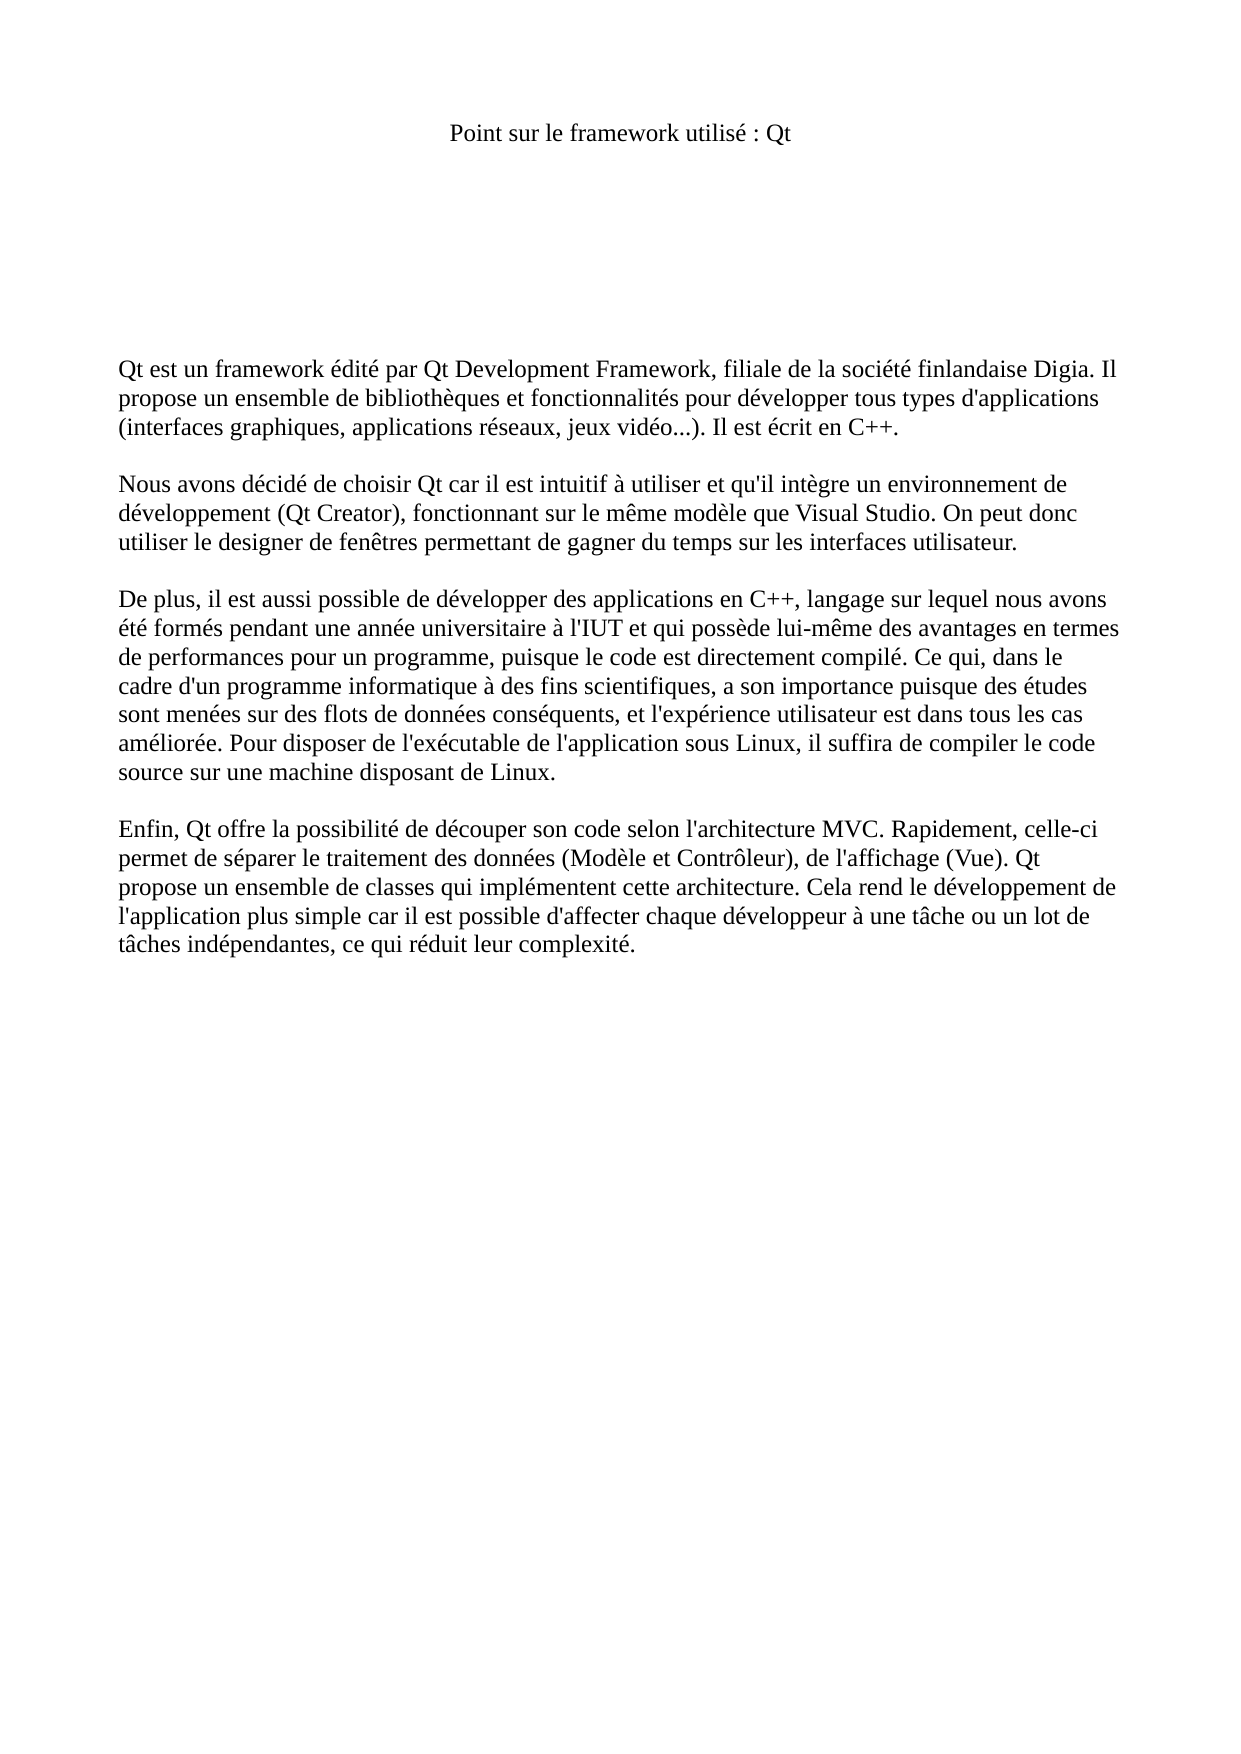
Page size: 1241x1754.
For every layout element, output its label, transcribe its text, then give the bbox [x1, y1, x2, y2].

text Enfin, Qt offre la possibilité de découper son code selon l'architecture MVC. Rapidement, celle-ci permet de séparer le traitement des données (Modèle et Contrôleur), de l'affichage (Vue). Qt propose un ensemble de classes qui implémentent cette architecture. Cela rend le développement de l'application plus simple car il est possible d'affecter chaque développeur à une tâche ou un lot de tâches indépendantes, ce qui réduit leur complexité. [118, 814, 1122, 958]
text Qt est un framework édité par Qt Development Framework, filiale de la société finlandaise Digia. Il propose un ensemble de bibliothèques et fonctionnalités pour développer tous types d'applications (interfaces graphiques, applications réseaux, jeux vidéo...). Il est écrit en C++. [118, 354, 1122, 441]
text De plus, il est aussi possible de développer des applications en C++, langage sur lequel nous avons été formés pendant une année universitaire à l'IUT et qui possède lui-même des avantages en termes de performances pour un programme, puisque le code est directement compilé. Ce qui, dans le cadre d'un programme informatique à des fins scientifiques, a son importance puisque des études sont menées sur des flots de données conséquents, et l'expérience utilisateur est dans tous les cas améliorée. Pour disposer de l'exécutable de l'application sous Linux, il suffira de compiler le code source sur une machine disposant de Linux. [118, 584, 1122, 786]
text Point sur le framework utilisé : Qt [118, 118, 1122, 147]
text Nous avons décidé de choisir Qt car il est intuitif à utiliser et qu'il intègre un environnement de développement (Qt Creator), fonctionnant sur le même modèle que Visual Studio. On peut donc utiliser le designer de fenêtres permettant de gagner du temps sur les interfaces utilisateur. [118, 469, 1122, 556]
